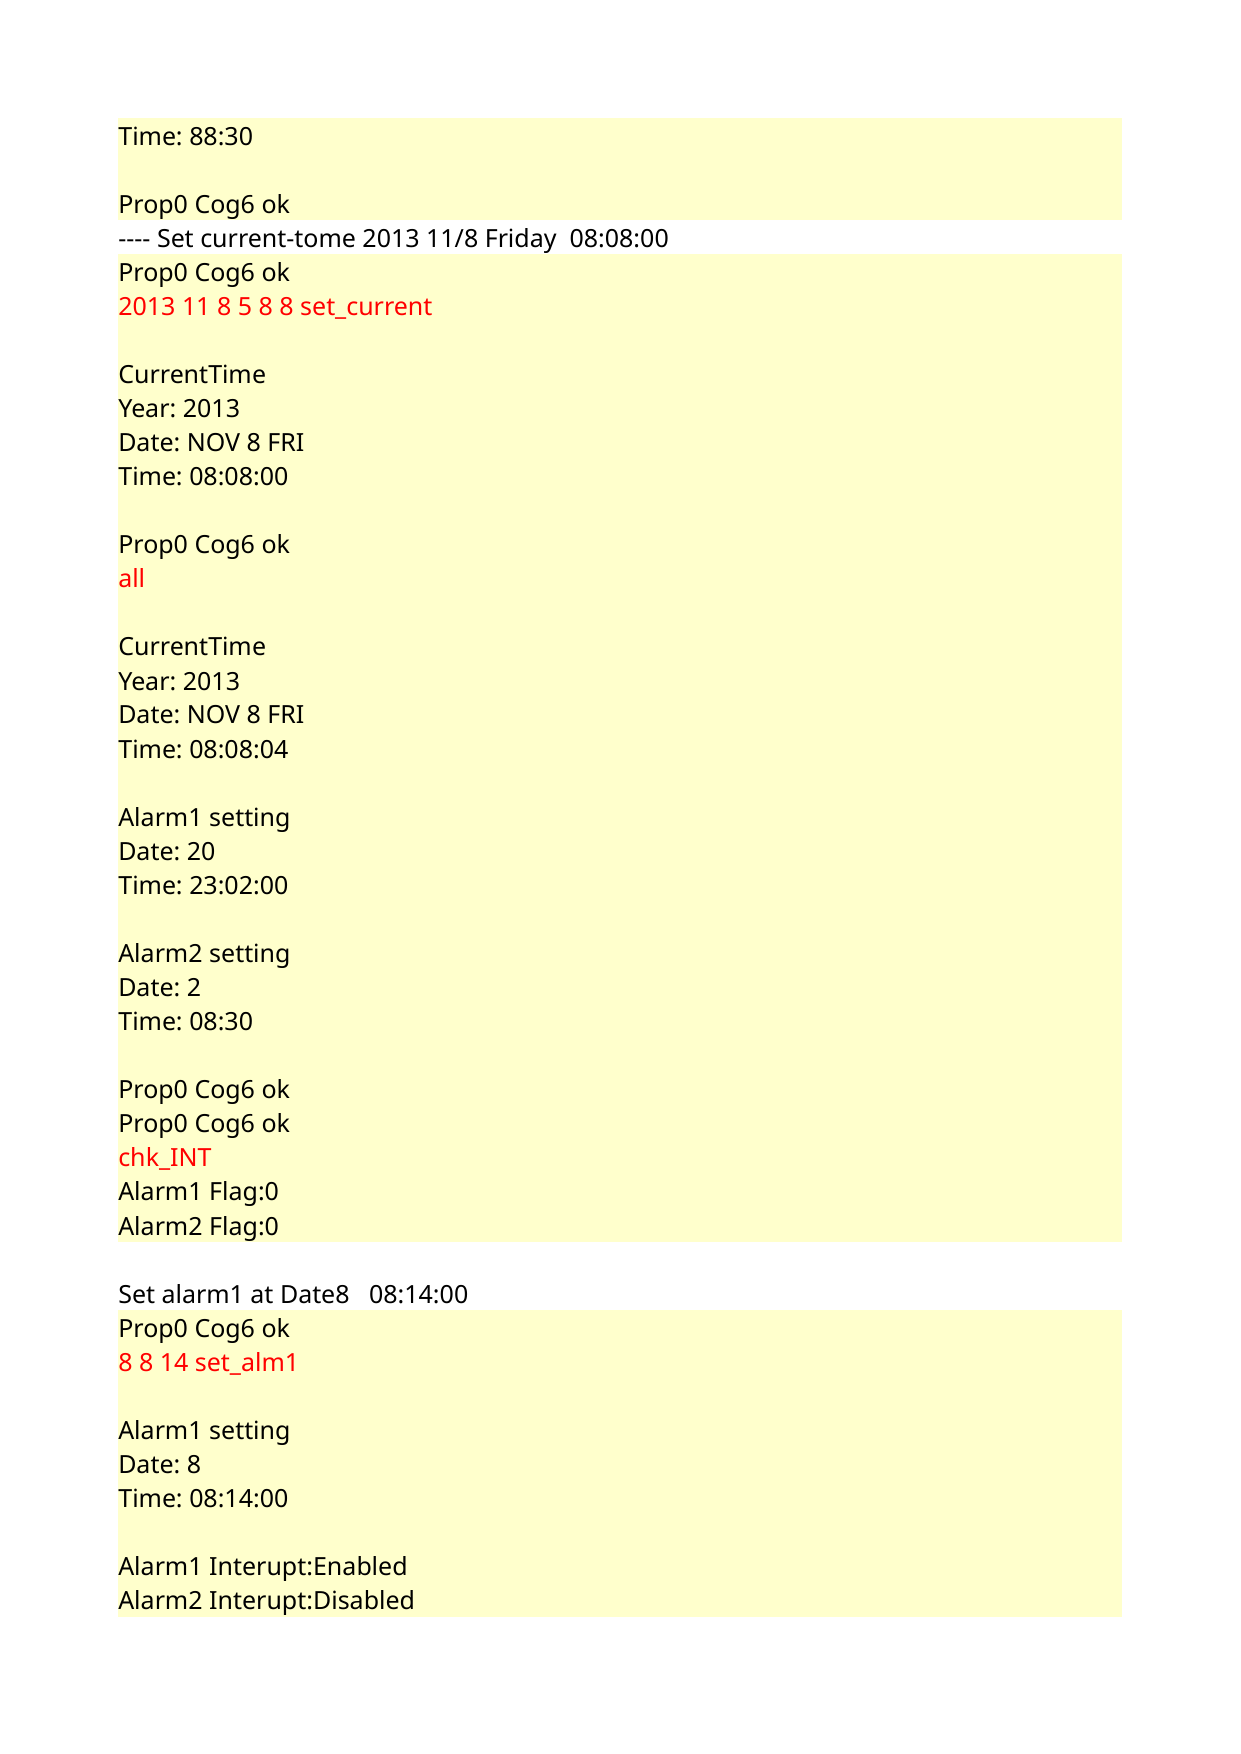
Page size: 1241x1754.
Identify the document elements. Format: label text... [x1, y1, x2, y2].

text Alarm1 Interupt:Enabled [118, 1549, 1122, 1583]
text Set alarm1 at Date8 08:14:00 [118, 1276, 1122, 1310]
text Prop0 Cog6 ok [118, 186, 1122, 220]
text Date: NOV 8 FRI [118, 425, 1122, 459]
text Date: 2 [118, 970, 1122, 1004]
text 8 8 14 set_alm1 [118, 1344, 1122, 1378]
text all [118, 561, 1122, 595]
text Time: 08:08:00 [118, 459, 1122, 493]
text Date: 8 [118, 1447, 1122, 1481]
text Date: NOV 8 FRI [118, 697, 1122, 731]
text Time: 23:02:00 [118, 867, 1122, 902]
text CurrentTime [118, 629, 1122, 663]
text Prop0 Cog6 ok [118, 1072, 1122, 1106]
text ---- Set current-tome 2013 11/8 Friday 08:08:00 [118, 220, 1122, 254]
text chk_INT [118, 1140, 1122, 1174]
text Date: 20 [118, 833, 1122, 867]
text Prop0 Cog6 ok [118, 1106, 1122, 1140]
text Time: 08:30 [118, 1004, 1122, 1038]
text Alarm2 Flag:0 [118, 1208, 1122, 1242]
text Time: 08:14:00 [118, 1481, 1122, 1515]
text Time: 88:30 [118, 118, 1122, 152]
text CurrentTime [118, 357, 1122, 391]
text Year: 2013 [118, 663, 1122, 697]
text Alarm1 setting [118, 1412, 1122, 1447]
text Time: 08:08:04 [118, 731, 1122, 765]
text Year: 2013 [118, 391, 1122, 425]
text Prop0 Cog6 ok [118, 254, 1122, 288]
text Prop0 Cog6 ok [118, 527, 1122, 561]
text Alarm2 setting [118, 936, 1122, 970]
text Alarm1 setting [118, 799, 1122, 833]
text Prop0 Cog6 ok [118, 1310, 1122, 1344]
text Alarm2 Interupt:Disabled [118, 1583, 1122, 1617]
text 2013 11 8 5 8 8 set_current [118, 288, 1122, 322]
text Alarm1 Flag:0 [118, 1174, 1122, 1208]
